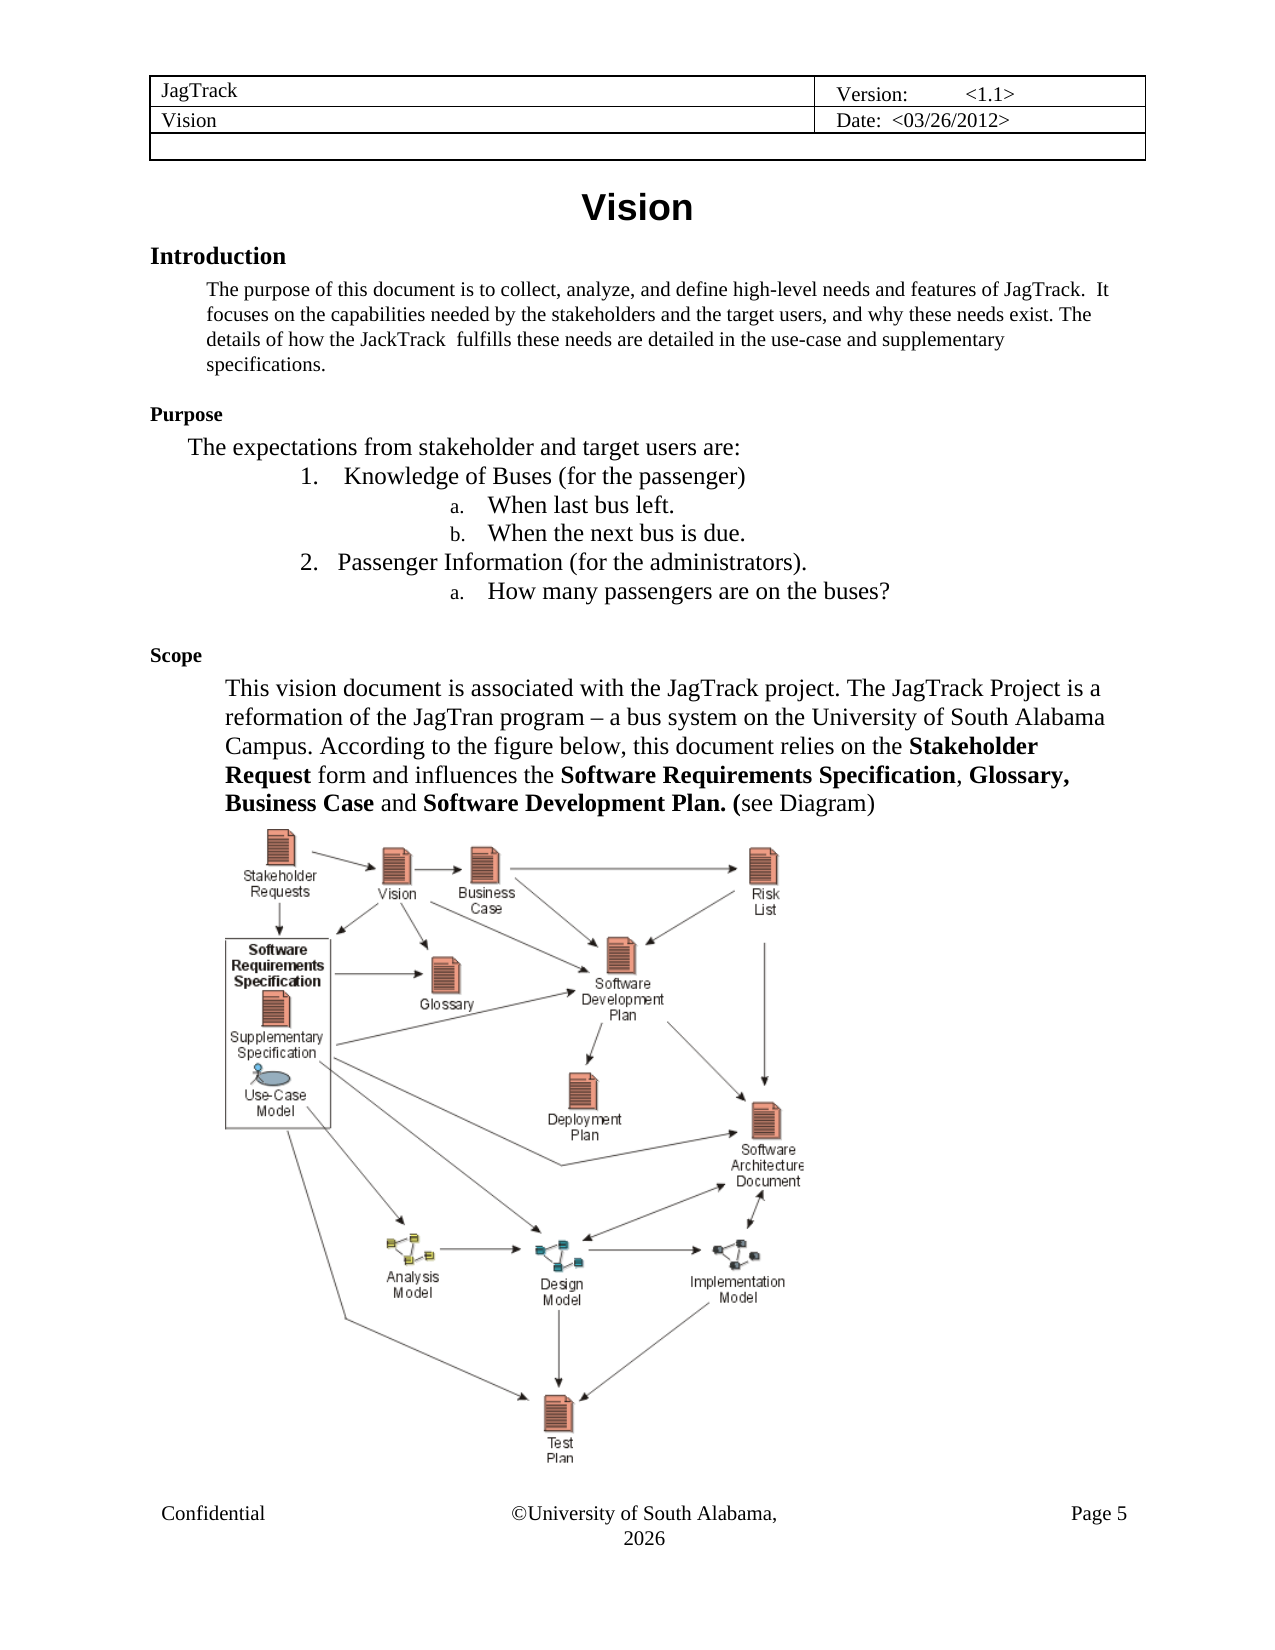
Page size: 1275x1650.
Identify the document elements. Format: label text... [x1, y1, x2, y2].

subtitle Purpose [150, 401, 1125, 426]
list Knowledge of Buses (for the passenger) [300, 461, 1125, 490]
text The expectations from stakeholder and target users are: [187, 432, 1125, 461]
list How many passengers are on the buses? [450, 576, 1125, 605]
list When last bus left. [450, 490, 1125, 518]
title Vision [150, 185, 1125, 228]
subtitle Scope [150, 642, 1125, 667]
subtitle Introduction [150, 241, 1125, 270]
text This vision document is associated with the JagTrack project. The JagTrack Project is a reformation of the JagTran program – a bus system on the University of South Alabama Campus. According to the figure below, this document relies on the Stakeholder Request form and influences the Software Requirements Specification, Glossary, Business Case and Software Development Plan. (see Diagram) [225, 673, 1125, 817]
list When the next bus is due. [450, 518, 1125, 547]
text The purpose of this document is to collect, analyze, and define high-level needs and features of JagTrack. It focuses on the capabilities needed by the stakeholders and the target users, and why these needs exist. The details of how the JackTrack fulfills these needs are detailed in the use-case and supplementary specifications. [206, 276, 1125, 376]
list Passenger Information (for the administrators). [300, 547, 1125, 576]
